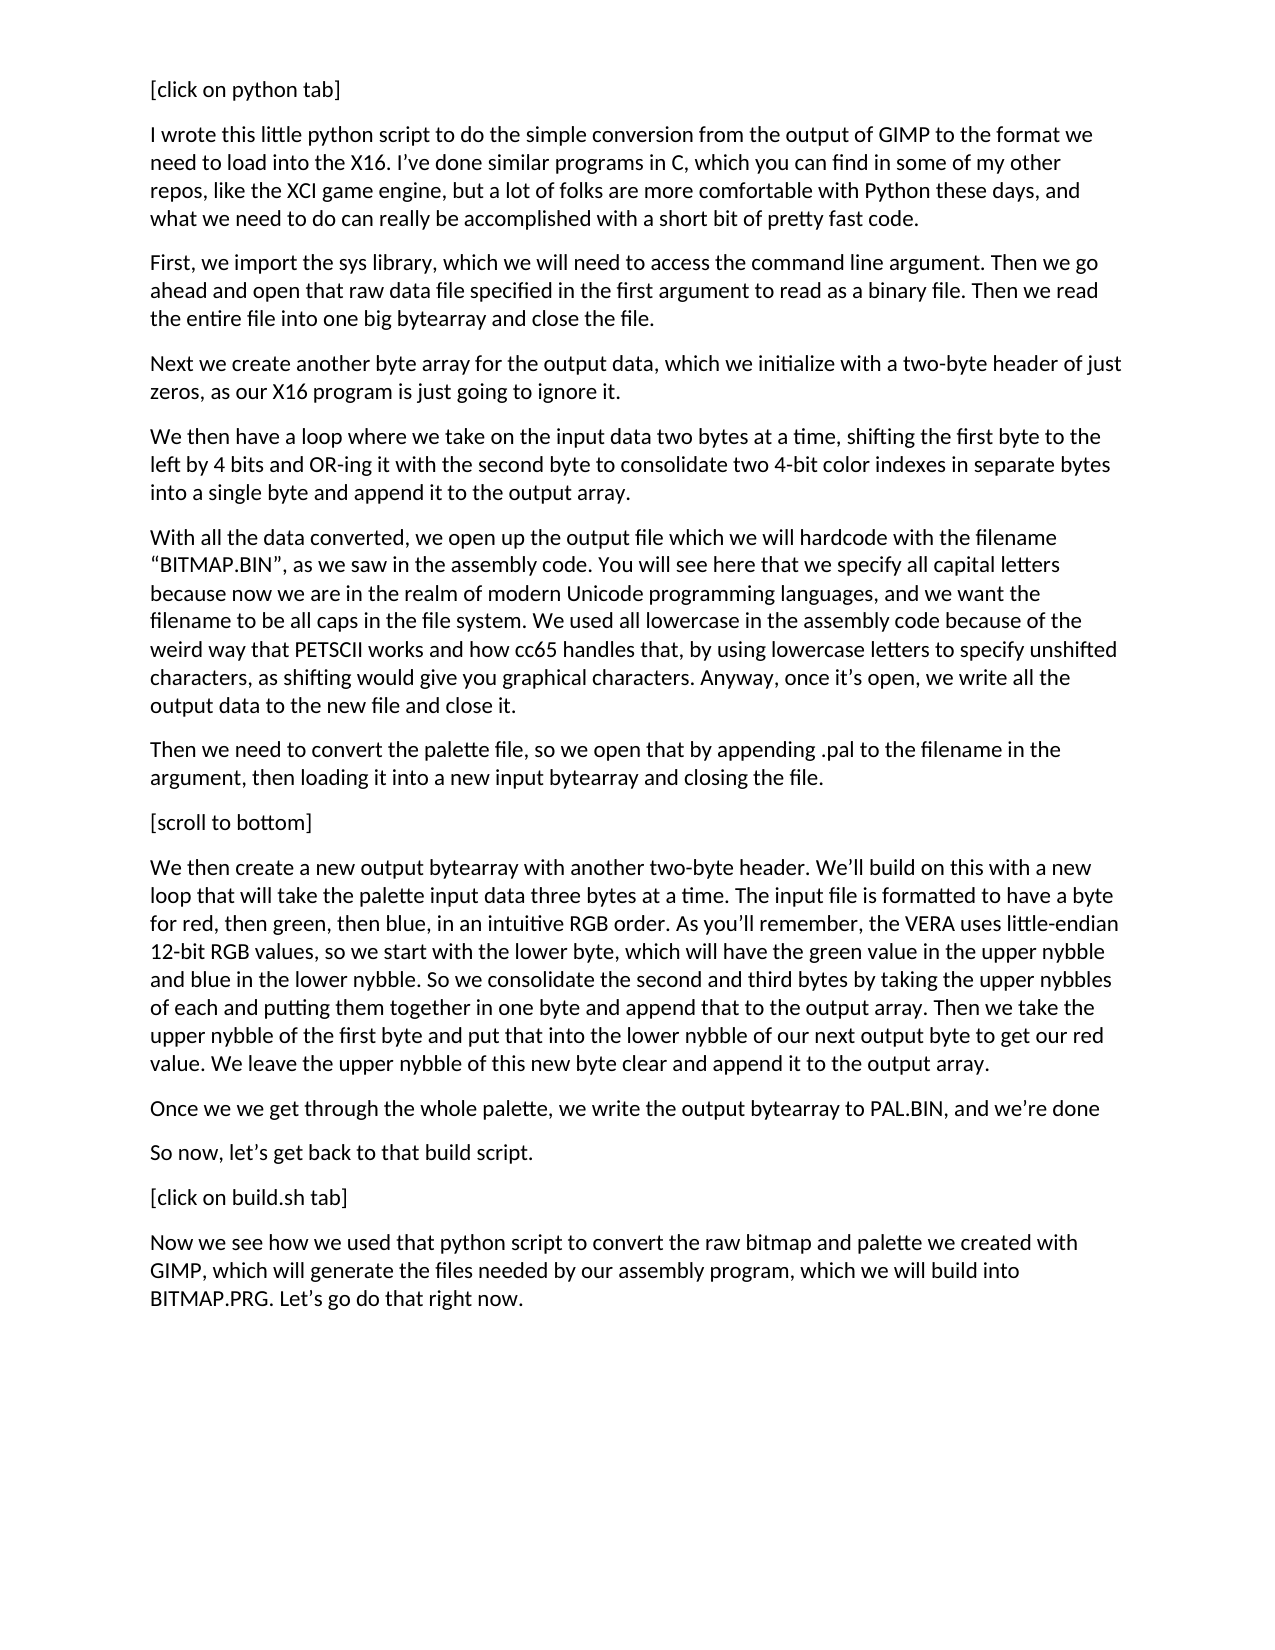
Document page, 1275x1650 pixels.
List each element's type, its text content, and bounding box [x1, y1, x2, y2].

text We then create a new output bytearray with another two-byte header. We’ll build on this with a new loop that will take the palette input data three bytes at a time. The input file is formatted to have a byte for red, then green, then blue, in an intuitive RGB order. As you’ll remember, the VERA uses little-endian 12-bit RGB values, so we start with the lower byte, which will have the green value in the upper nybble and blue in the lower nybble. So we consolidate the second and third bytes by taking the upper nybbles of each and putting them together in one byte and append that to the output array. Then we take the upper nybble of the first byte and put that into the lower nybble of our next output byte to get our red value. We leave the upper nybble of this new byte clear and append it to the output array. [150, 853, 1125, 1077]
text Next we create another byte array for the output data, which we initialize with a two-byte header of just zeros, as our X16 program is just going to ignore it. [150, 349, 1125, 405]
text Now we see how we used that python script to convert the raw bitmap and palette we created with GIMP, which will generate the files needed by our assembly program, which we will build into BITMAP.PRG. Let’s go do that right now. [150, 1228, 1125, 1312]
text First, we import the sys library, which we will need to access the command line argument. Then we go ahead and open that raw data file specified in the first argument to read as a binary file. Then we read the entire file into one big bytearray and close the file. [150, 248, 1125, 332]
text [scroll to bottom] [150, 808, 1125, 836]
text I wrote this little python script to do the simple conversion from the output of GIMP to the format we need to load into the X16. I’ve done similar programs in C, which you can find in some of my other repos, like the XCI game engine, but a lot of folks are more comfortable with Python these days, and what we need to do can really be accomplished with a short bit of pretty fast code. [150, 120, 1125, 232]
text Then we need to convert the palette file, so we open that by appending .pal to the filename in the argument, then loading it into a new input bytearray and closing the file. [150, 735, 1125, 791]
text We then have a loop where we take on the input data two bytes at a time, shifting the first byte to the left by 4 bits and OR-ing it with the second byte to consolidate two 4-bit color indexes in separate bytes into a single byte and append it to the output array. [150, 422, 1125, 506]
text [click on python tab] [150, 75, 1125, 103]
text [click on build.sh tab] [150, 1183, 1125, 1211]
text So now, let’s get back to that build script. [150, 1138, 1125, 1166]
text With all the data converted, we open up the output file which we will hardcode with the filename “BITMAP.BIN”, as we saw in the assembly code. You will see here that we specify all capital letters because now we are in the realm of modern Unicode programming languages, and we want the filename to be all caps in the file system. We used all lowercase in the assembly code because of the weird way that PETSCII works and how cc65 handles that, by using lowercase letters to specify unshifted characters, as shifting would give you graphical characters. Anyway, once it’s open, we write all the output data to the new file and close it. [150, 523, 1125, 719]
text Once we we get through the whole palette, we write the output bytearray to PAL.BIN, and we’re done [150, 1094, 1125, 1122]
